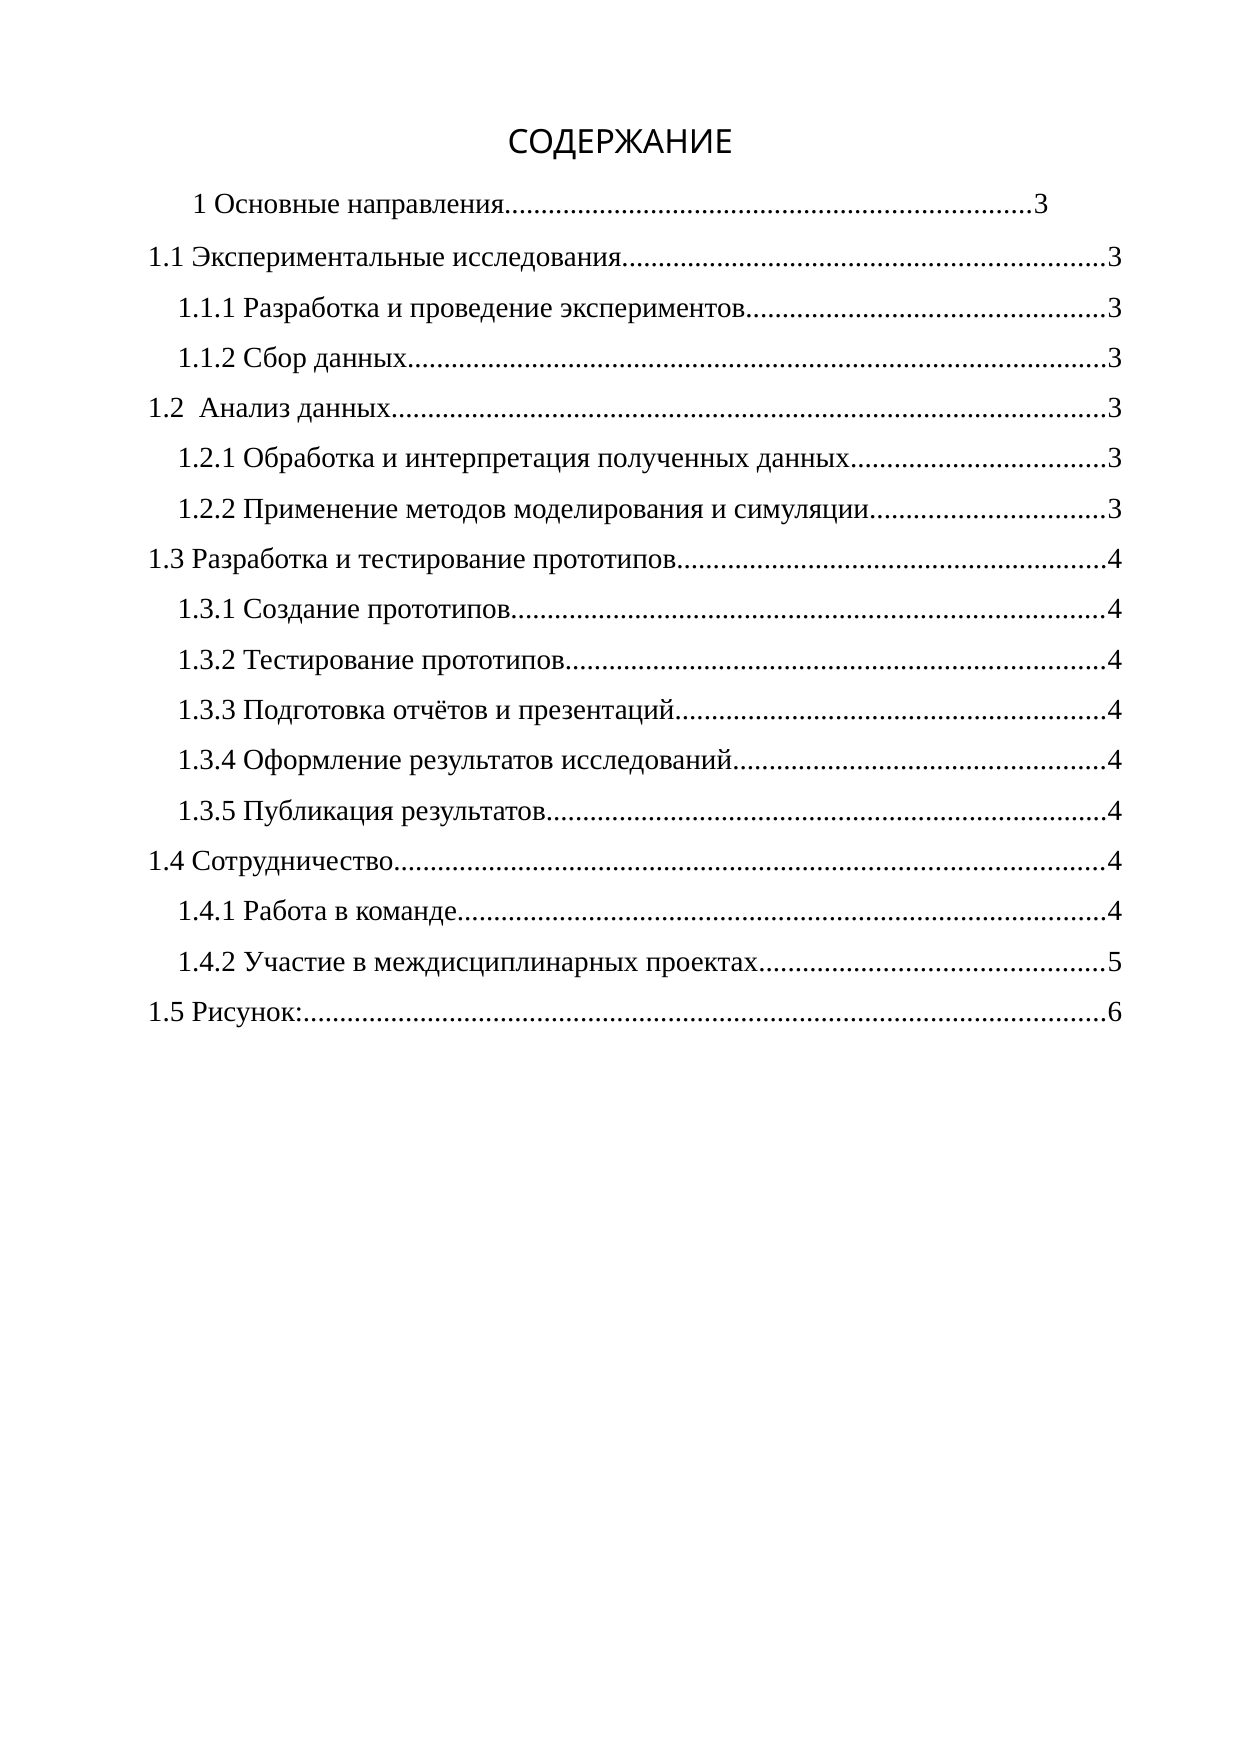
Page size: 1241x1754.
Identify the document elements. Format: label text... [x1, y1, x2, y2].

text 1.3.1 Создание прототипов 4 [177, 592, 1122, 625]
text 1.2 Анализ данных 3 [148, 390, 1122, 424]
text 1.1 Экспериментальные исследования 3 [148, 239, 1122, 273]
text 1 Основные направления 3 [118, 186, 1122, 220]
text 1.3.4 Оформление результатов исследований 4 [177, 742, 1122, 776]
text 1.5 Рисунок: 6 [148, 994, 1122, 1028]
text 1.3 Разработка и тестирование прототипов 4 [148, 541, 1122, 575]
text 1.1.2 Сбор данных 3 [177, 340, 1122, 373]
text 1.1.1 Разработка и проведение экспериментов 3 [177, 290, 1122, 323]
text 1.3.3 Подготовка отчётов и презентаций 4 [177, 692, 1122, 726]
text 1.4.1 Работа в команде 4 [177, 893, 1122, 927]
text 1.3.5 Публикация результатов 4 [177, 793, 1122, 826]
text 1.4 Сотрудничество 4 [148, 843, 1122, 877]
text 1.2.2 Применение методов моделирования и симуляции 3 [177, 491, 1122, 524]
subtitle Содержание [118, 118, 1122, 163]
text 1.3.2 Тестирование прототипов 4 [177, 642, 1122, 675]
text 1.2.1 Обработка и интерпретация полученных данных 3 [177, 441, 1122, 474]
text 1.4.2 Участие в междисциплинарных проектах 5 [177, 944, 1122, 977]
